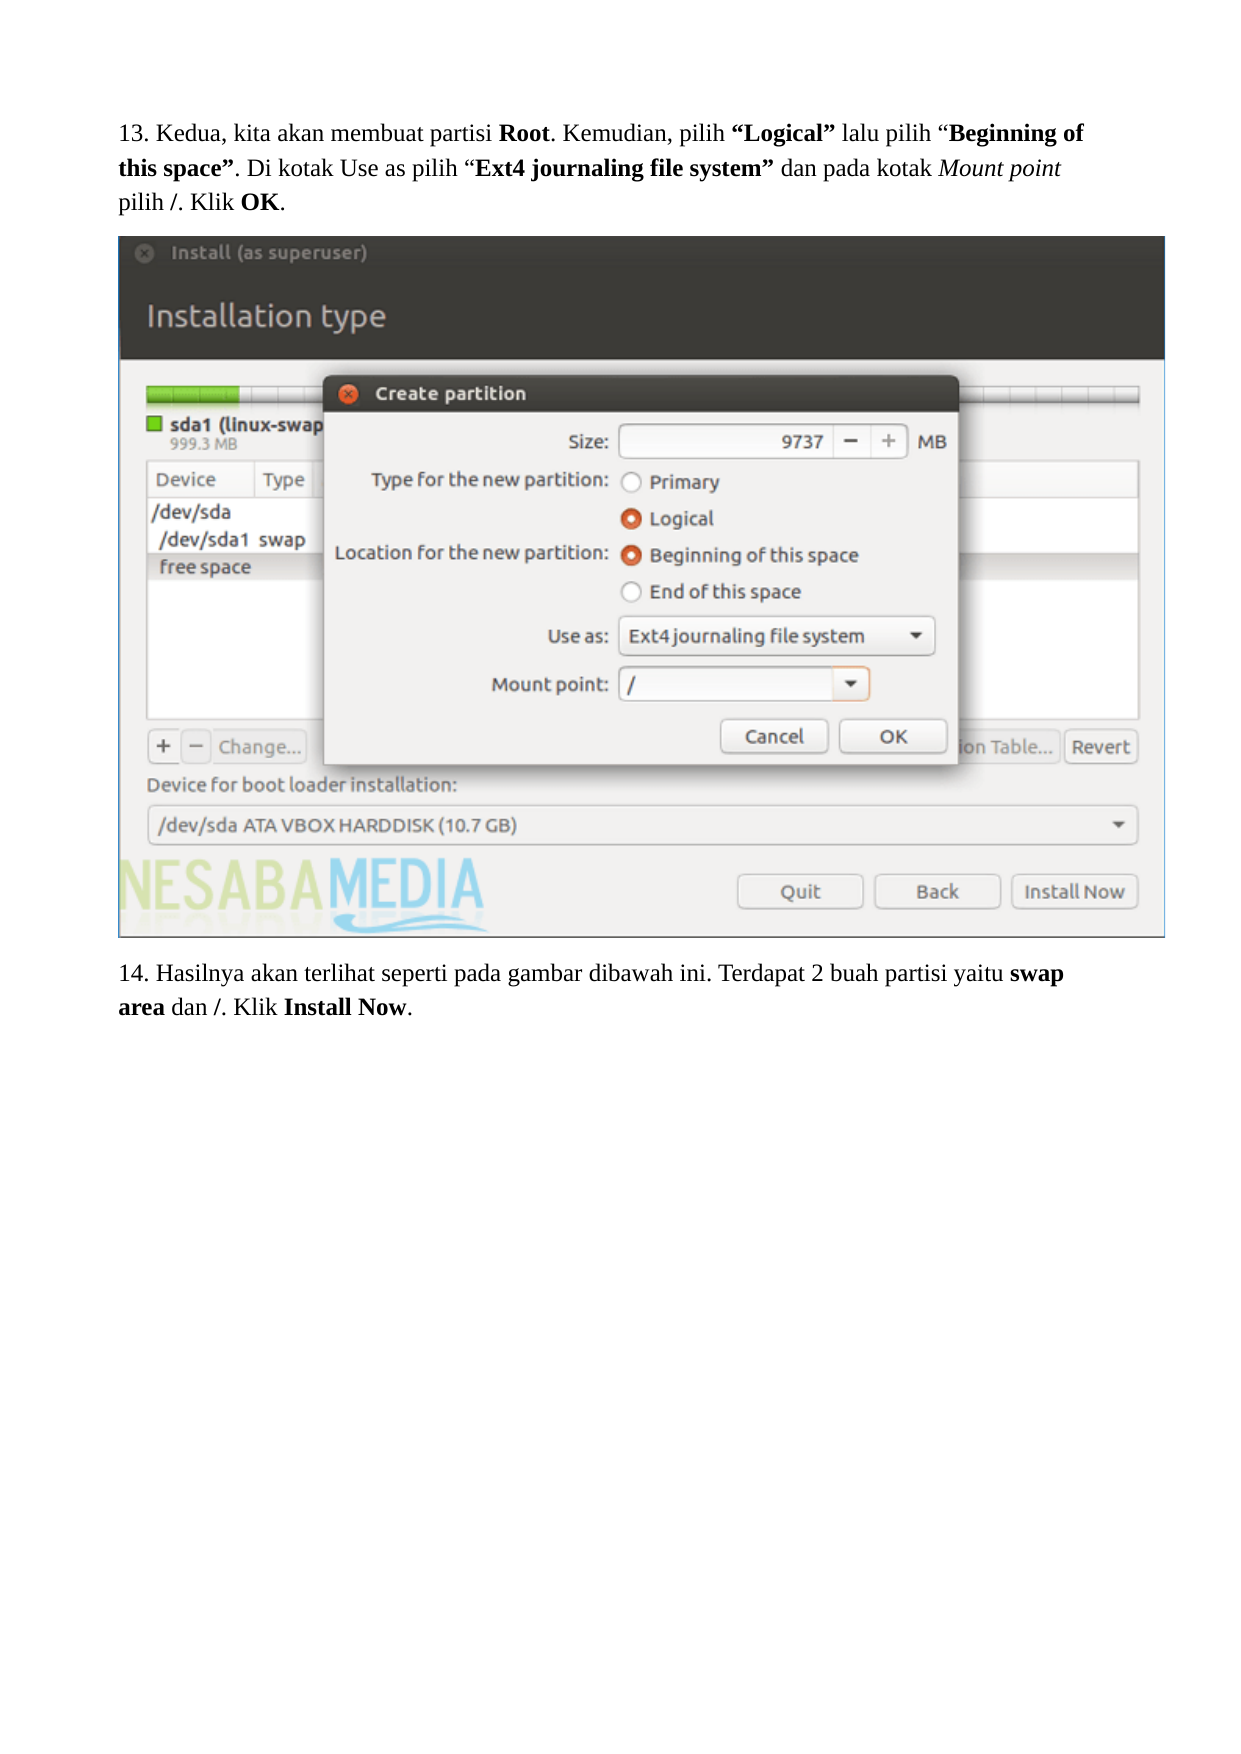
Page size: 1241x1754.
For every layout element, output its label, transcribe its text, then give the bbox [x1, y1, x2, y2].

picture [118, 236, 1166, 938]
text 14. Hasilnya akan terlihat seperti pada gambar dibawah ini. Terdapat 2 buah partisi yaitu swap area dan /. Klik Install Now. [118, 958, 1122, 1021]
text 13. Kedua, kita akan membuat partisi Root. Kemudian, pilih “Logical” lalu pilih “Beginning of this space”. Di kotak Use as pilih “Ext4 journaling file system” dan pada kotak Mount point pilih /. Klik OK. [118, 118, 1122, 216]
